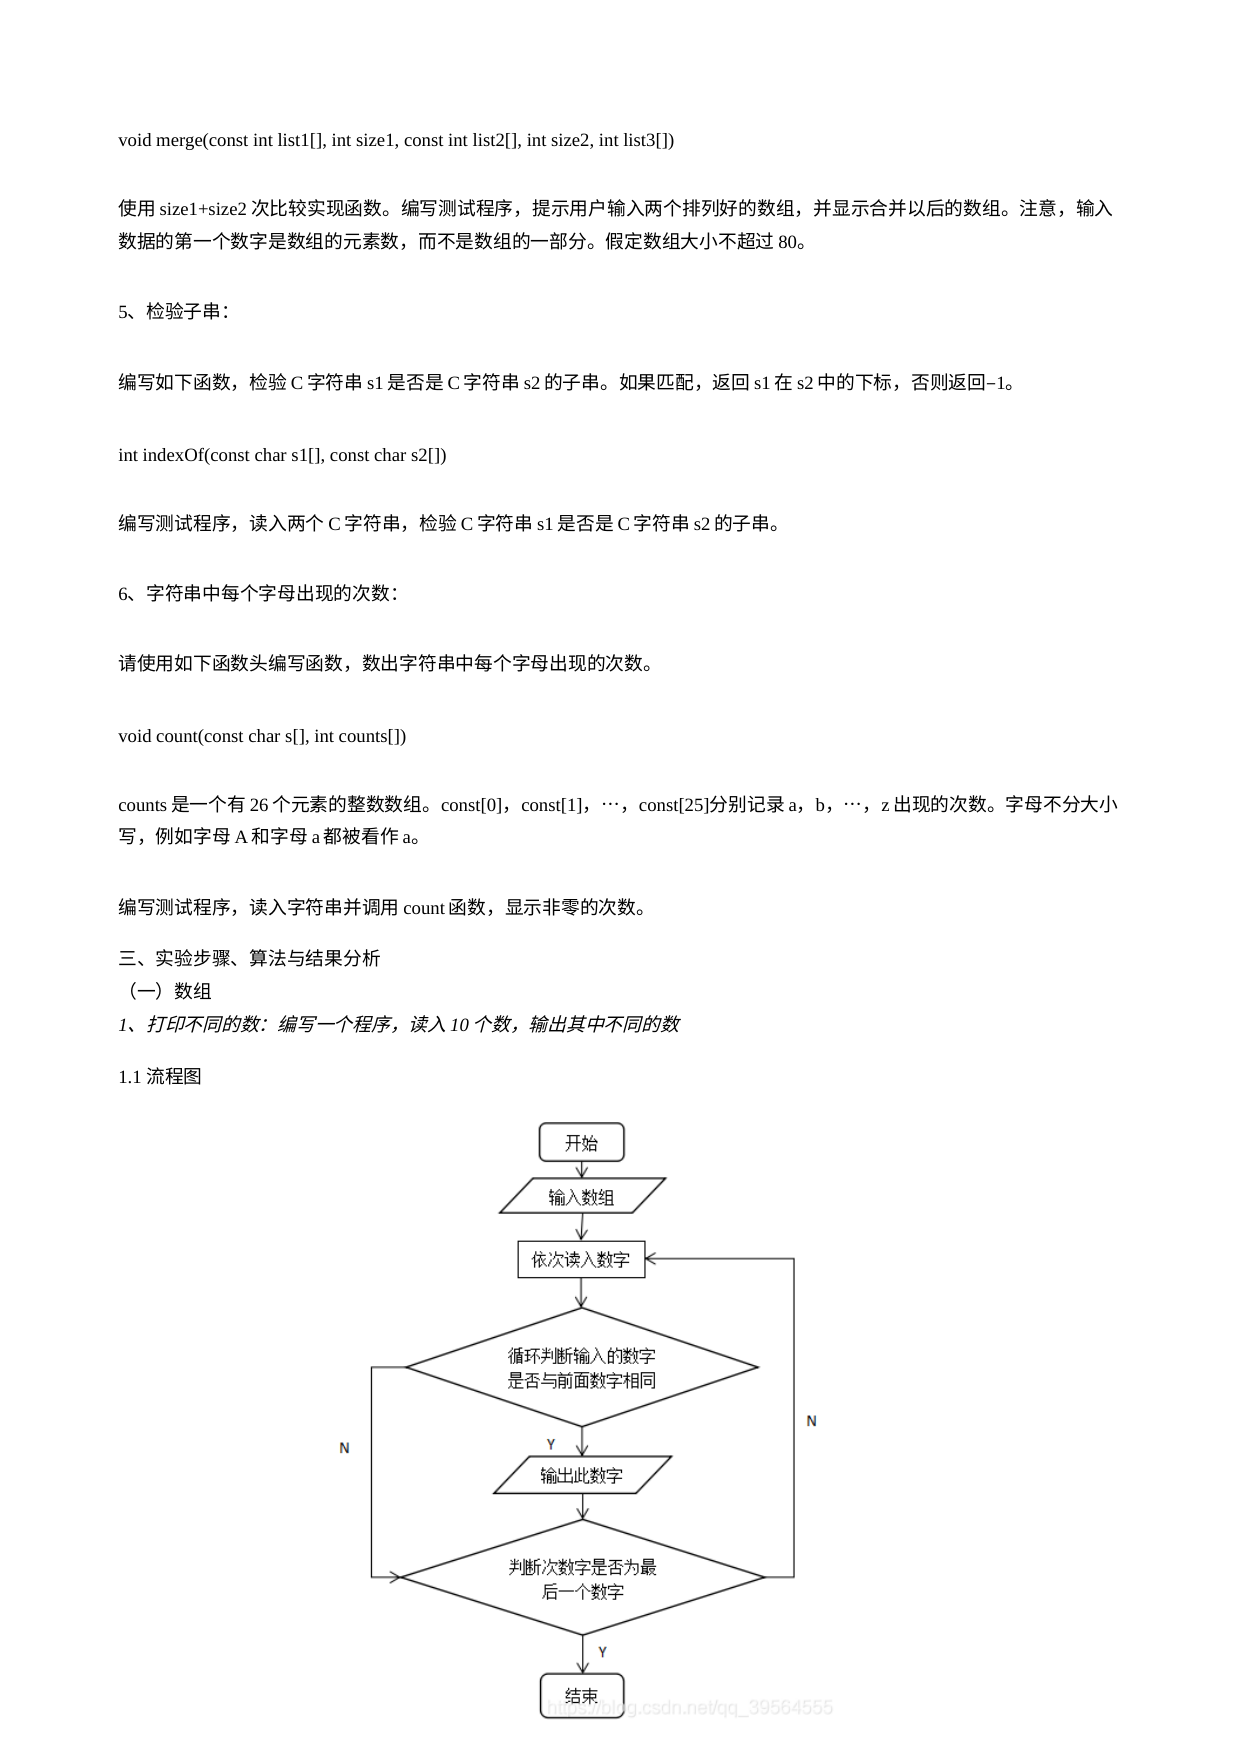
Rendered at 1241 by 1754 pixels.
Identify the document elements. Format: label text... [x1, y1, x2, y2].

picture [324, 1114, 844, 1729]
text void count(const char s[], int counts[]) [118, 713, 1122, 746]
text （一）数组 [118, 971, 1122, 1004]
text counts是一个有26个元素的整数数组。const[0]，const[1]，…，const[25]分别记录a，b，…，z出现的次数。字母不分大小写，例如字母A和字母a都被看作a。 [118, 784, 1122, 849]
text 编写测试程序，读入两个C字符串，检验C字符串s1是否是C字符串s2的子串。 [118, 502, 1122, 535]
text 编写如下函数，检验C字符串s1是否是C字符串s2的子串。如果匹配，返回s1在s2中的下标，否则返回–1。 [118, 362, 1122, 395]
text 6、字符串中每个字母出现的次数： [118, 573, 1122, 606]
text 5、检验子串： [118, 292, 1122, 324]
text void merge(const int list1[], int size1, const int list2[], int size2, int list3[]) [118, 118, 1122, 151]
text 1.1 流程图 [118, 1056, 1122, 1088]
text 使用size1+size2次比较实现函数。编写测试程序，提示用户输入两个排列好的数组，并显示合并以后的数组。注意，输入数据的第一个数字是数组的元素数，而不是数组的一部分。假定数组大小不超过80。 [118, 188, 1122, 254]
text 1、打印不同的数：编写一个程序，读入10个数，输出其中不同的数 [118, 1004, 1122, 1037]
text 三、实验步骤、算法与结果分析 [118, 938, 1122, 971]
text 编写测试程序，读入字符串并调用count函数，显示非零的次数。 [118, 887, 1122, 920]
text int indexOf(const char s1[], const char s2[]) [118, 432, 1122, 465]
text 请使用如下函数头编写函数，数出字符串中每个字母出现的次数。 [118, 643, 1122, 676]
